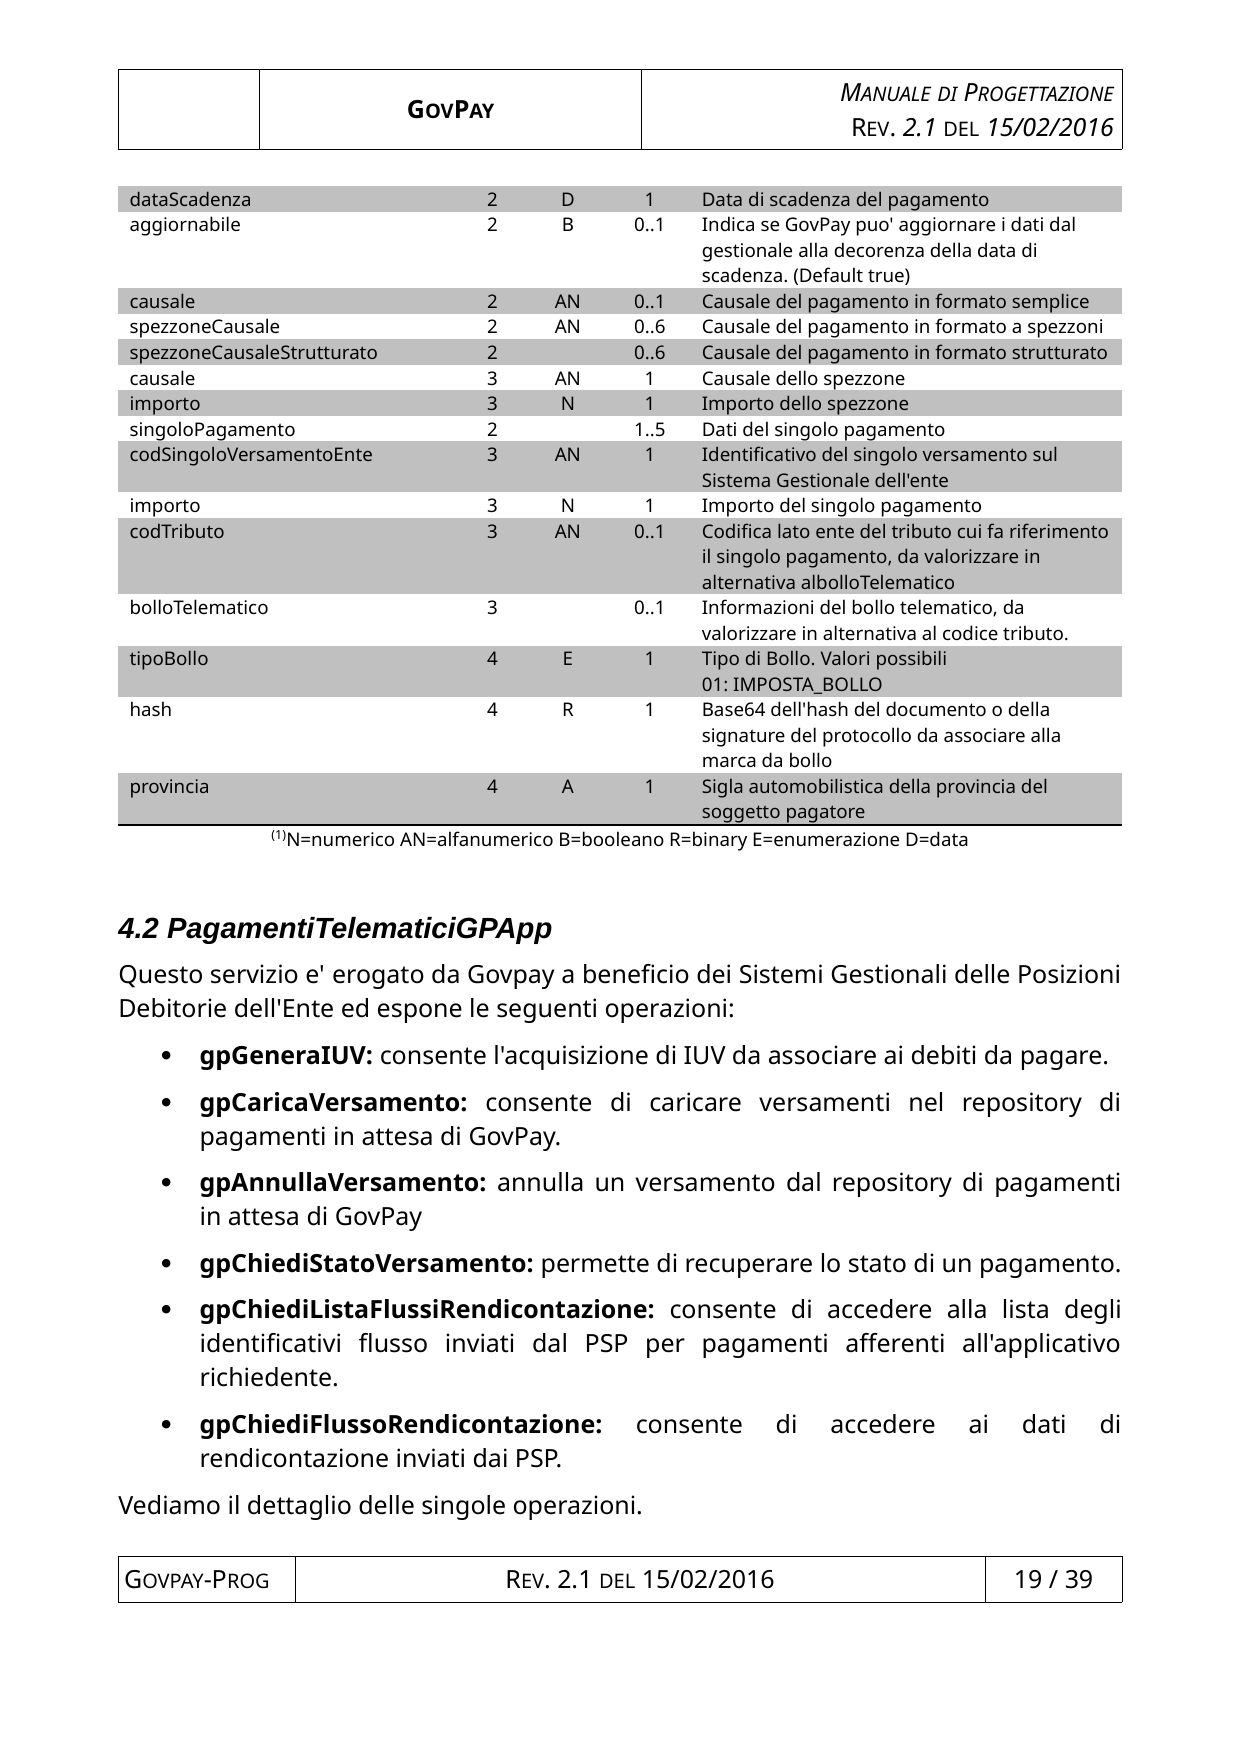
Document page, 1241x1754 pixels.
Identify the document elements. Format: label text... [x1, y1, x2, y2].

table_cell 2 [458, 416, 526, 441]
table_cell 3 [458, 595, 526, 646]
table_cell 1 [609, 493, 690, 518]
table_cell Causale del pagamento in formato a spezzoni [690, 314, 1122, 339]
table_cell 3 [458, 390, 526, 416]
table_cell tipoBollo [118, 646, 458, 697]
list gpCaricaVersamento: consente di caricare versamenti nel repository di pagamenti in attesa di GovPay. [162, 1084, 1122, 1152]
table_cell Data di scadenza del pagamento [690, 186, 1122, 212]
text Vediamo il dettaglio delle singole operazioni. [118, 1487, 1122, 1521]
list gpChiediFlussoRendicontazione: consente di accedere ai dati di rendicontazione inviati dai PSP. [162, 1407, 1122, 1475]
table_cell AN [526, 288, 609, 314]
table_cell 0..6 [609, 339, 690, 365]
table_cell [526, 339, 609, 365]
table_cell importo [118, 493, 458, 518]
table_cell 1 [609, 441, 690, 492]
table_cell 1 [609, 773, 690, 824]
table_cell Causale dello spezzone [690, 365, 1122, 390]
table_cell 2 [458, 212, 526, 288]
table_cell N [526, 390, 609, 416]
text (1)N=numerico AN=alfanumerico B=booleano R=binary E=enumerazione D=data [118, 826, 1122, 852]
table_cell singoloPagamento [118, 416, 458, 441]
table_cell 3 [458, 493, 526, 518]
table_cell Indica se GovPay puo' aggiornare i dati dal gestionale alla decorenza della data di scadenza. (Default true) [690, 212, 1122, 288]
table_cell 0..1 [609, 595, 690, 646]
table_cell 3 [458, 365, 526, 390]
table_cell [526, 416, 609, 441]
table_cell 2 [458, 288, 526, 314]
table_cell Importo del singolo pagamento [690, 493, 1122, 518]
table_cell causale [118, 288, 458, 314]
table_cell 2 [458, 314, 526, 339]
table_cell bolloTelematico [118, 595, 458, 646]
table_cell 1 [609, 646, 690, 697]
table_cell E [526, 646, 609, 697]
table_cell provincia [118, 773, 458, 824]
table_cell Importo dello spezzone [690, 390, 1122, 416]
table_cell spezzoneCausaleStrutturato [118, 339, 458, 365]
list gpGeneraIUV: consente l'acquisizione di IUV da associare ai debiti da pagare. [162, 1038, 1122, 1072]
table_cell 0..6 [609, 314, 690, 339]
table_cell AN [526, 365, 609, 390]
table_cell 0..1 [609, 288, 690, 314]
table_cell spezzoneCausale [118, 314, 458, 339]
subtitle PagamentiTelematiciGPApp [118, 911, 1122, 944]
list gpAnnullaVersamento: annulla un versamento dal repository di pagamenti in attesa di GovPay [162, 1165, 1122, 1233]
table_cell aggiornabile [118, 212, 458, 288]
table_cell causale [118, 365, 458, 390]
table_cell codTributo [118, 518, 458, 594]
text Questo servizio e' erogato da Govpay a beneficio dei Sistemi Gestionali delle Posizioni Debitorie dell'Ente ed espone le seguenti operazioni: [118, 957, 1122, 1025]
table_cell AN [526, 441, 609, 492]
table_cell 1 [609, 365, 690, 390]
table_cell 1 [609, 697, 690, 773]
table_cell hash [118, 697, 458, 773]
table_cell 1 [609, 390, 690, 416]
table_cell Identificativo del singolo versamento sul Sistema Gestionale dell'ente [690, 441, 1122, 492]
table_cell Causale del pagamento in formato strutturato [690, 339, 1122, 365]
table_cell 2 [458, 339, 526, 365]
table_cell 4 [458, 773, 526, 824]
table_cell 3 [458, 518, 526, 594]
list gpChiediListaFlussiRendicontazione: consente di accedere alla lista degli identificativi flusso inviati dal PSP per pagamenti afferenti all'applicativo richiedente. [162, 1292, 1122, 1394]
table_cell 4 [458, 646, 526, 697]
table_cell 0..1 [609, 518, 690, 594]
table_cell Dati del singolo pagamento [690, 416, 1122, 441]
table_cell Sigla automobilistica della provincia del soggetto pagatore [690, 773, 1122, 824]
table_cell D [526, 186, 609, 212]
table_cell AN [526, 314, 609, 339]
table_cell AN [526, 518, 609, 594]
table_cell R [526, 697, 609, 773]
table_cell Causale del pagamento in formato semplice [690, 288, 1122, 314]
table_cell 4 [458, 697, 526, 773]
table_cell N [526, 493, 609, 518]
table_cell importo [118, 390, 458, 416]
table_cell Base64 dell'hash del documento o della signature del protocollo da associare alla marca da bollo [690, 697, 1122, 773]
table_cell Codifica lato ente del tributo cui fa riferimento il singolo pagamento, da valorizzare in alternativa albolloTelematico [690, 518, 1122, 594]
table_cell 0..1 [609, 212, 690, 288]
table_cell 3 [458, 441, 526, 492]
table_cell Tipo di Bollo. Valori possibili 01: IMPOSTA_BOLLO [690, 646, 1122, 697]
table_cell Informazioni del bollo telematico, da valorizzare in alternativa al codice tributo. [690, 595, 1122, 646]
list gpChiediStatoVersamento: permette di recuperare lo stato di un pagamento. [162, 1245, 1122, 1279]
table_cell 1..5 [609, 416, 690, 441]
table_cell codSingoloVersamentoEnte [118, 441, 458, 492]
table_cell [526, 595, 609, 646]
table_cell 2 [458, 186, 526, 212]
table_cell B [526, 212, 609, 288]
table_cell dataScadenza [118, 186, 458, 212]
table_cell 1 [609, 186, 690, 212]
table_cell A [526, 773, 609, 824]
